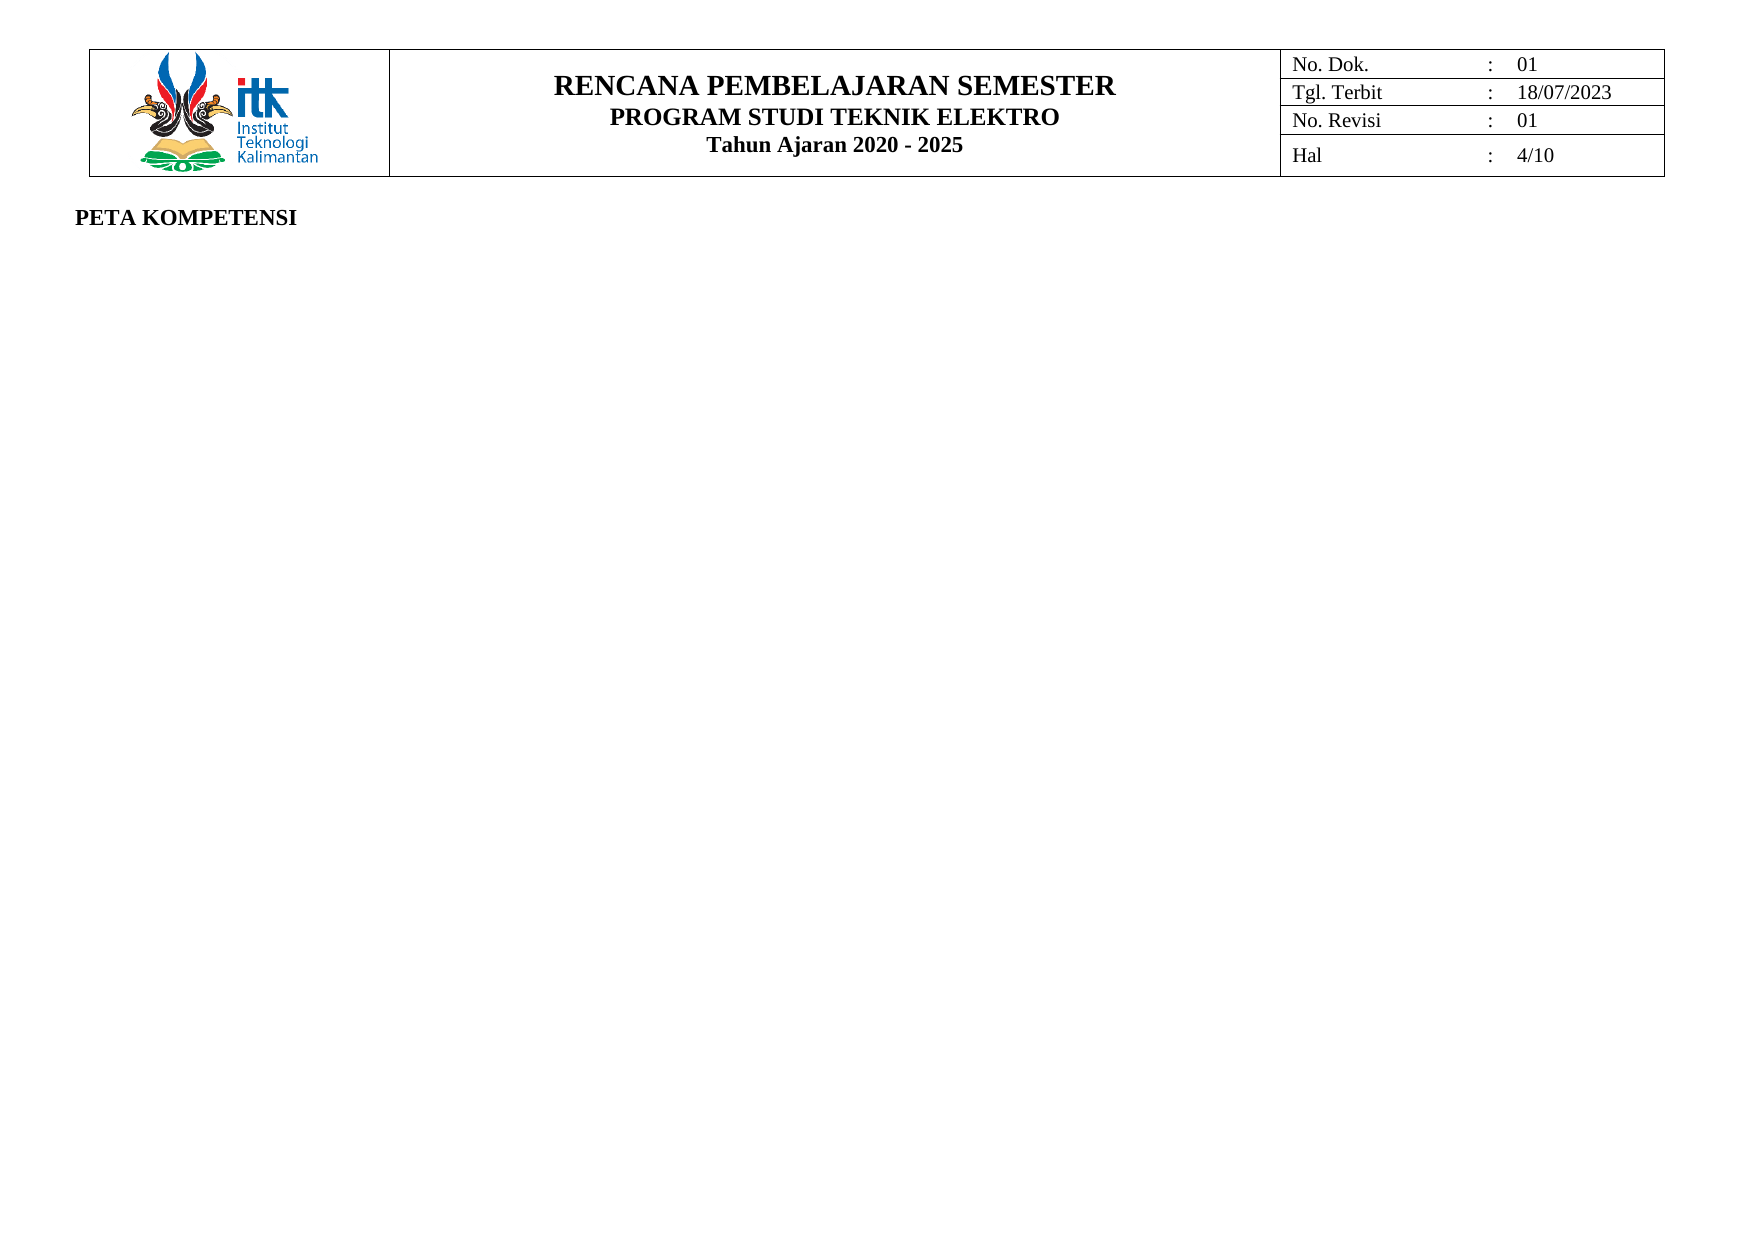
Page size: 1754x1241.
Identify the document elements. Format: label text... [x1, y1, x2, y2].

picture [127, 50, 322, 176]
subtitle PETA KOMPETENSI [75, 204, 1679, 230]
